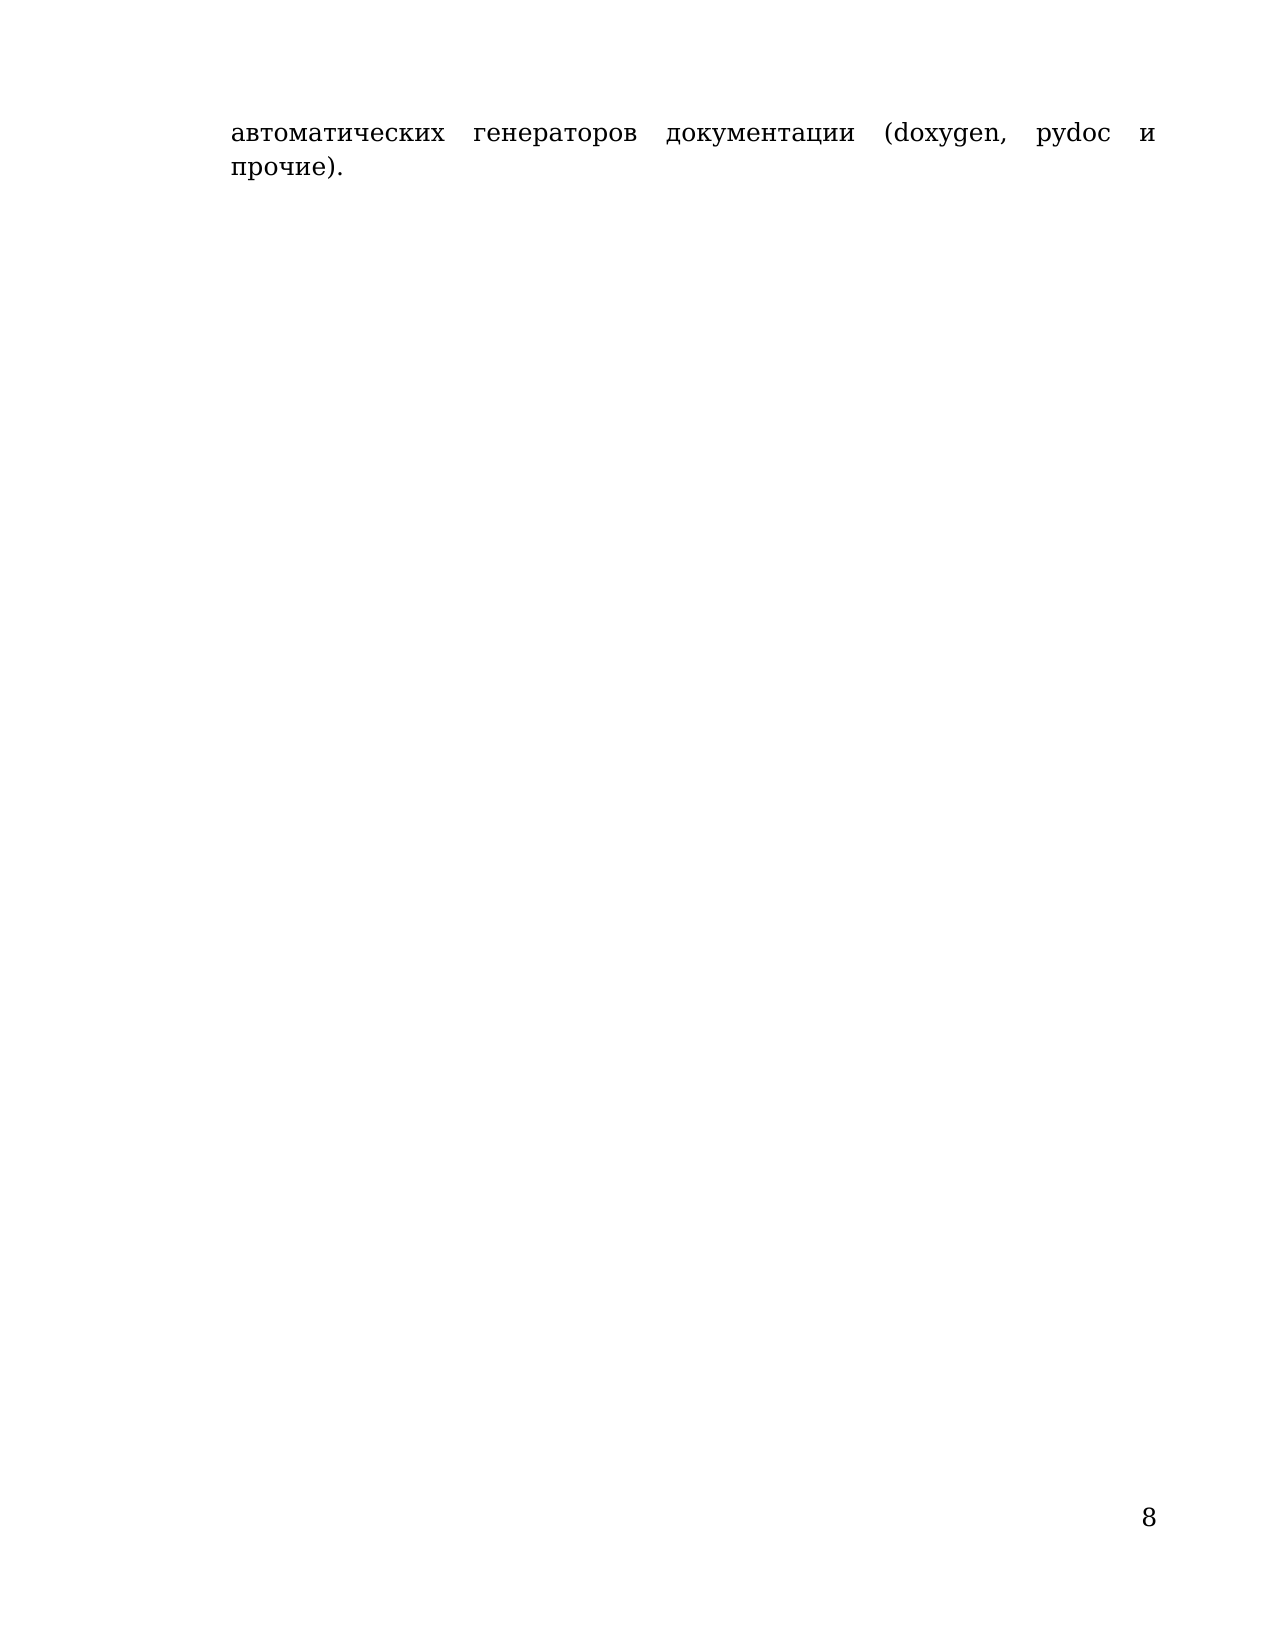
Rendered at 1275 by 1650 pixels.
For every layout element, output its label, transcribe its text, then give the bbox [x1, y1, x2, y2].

list автоматических генераторов документации (doxygen, pydoc и прочие). [193, 118, 1157, 181]
